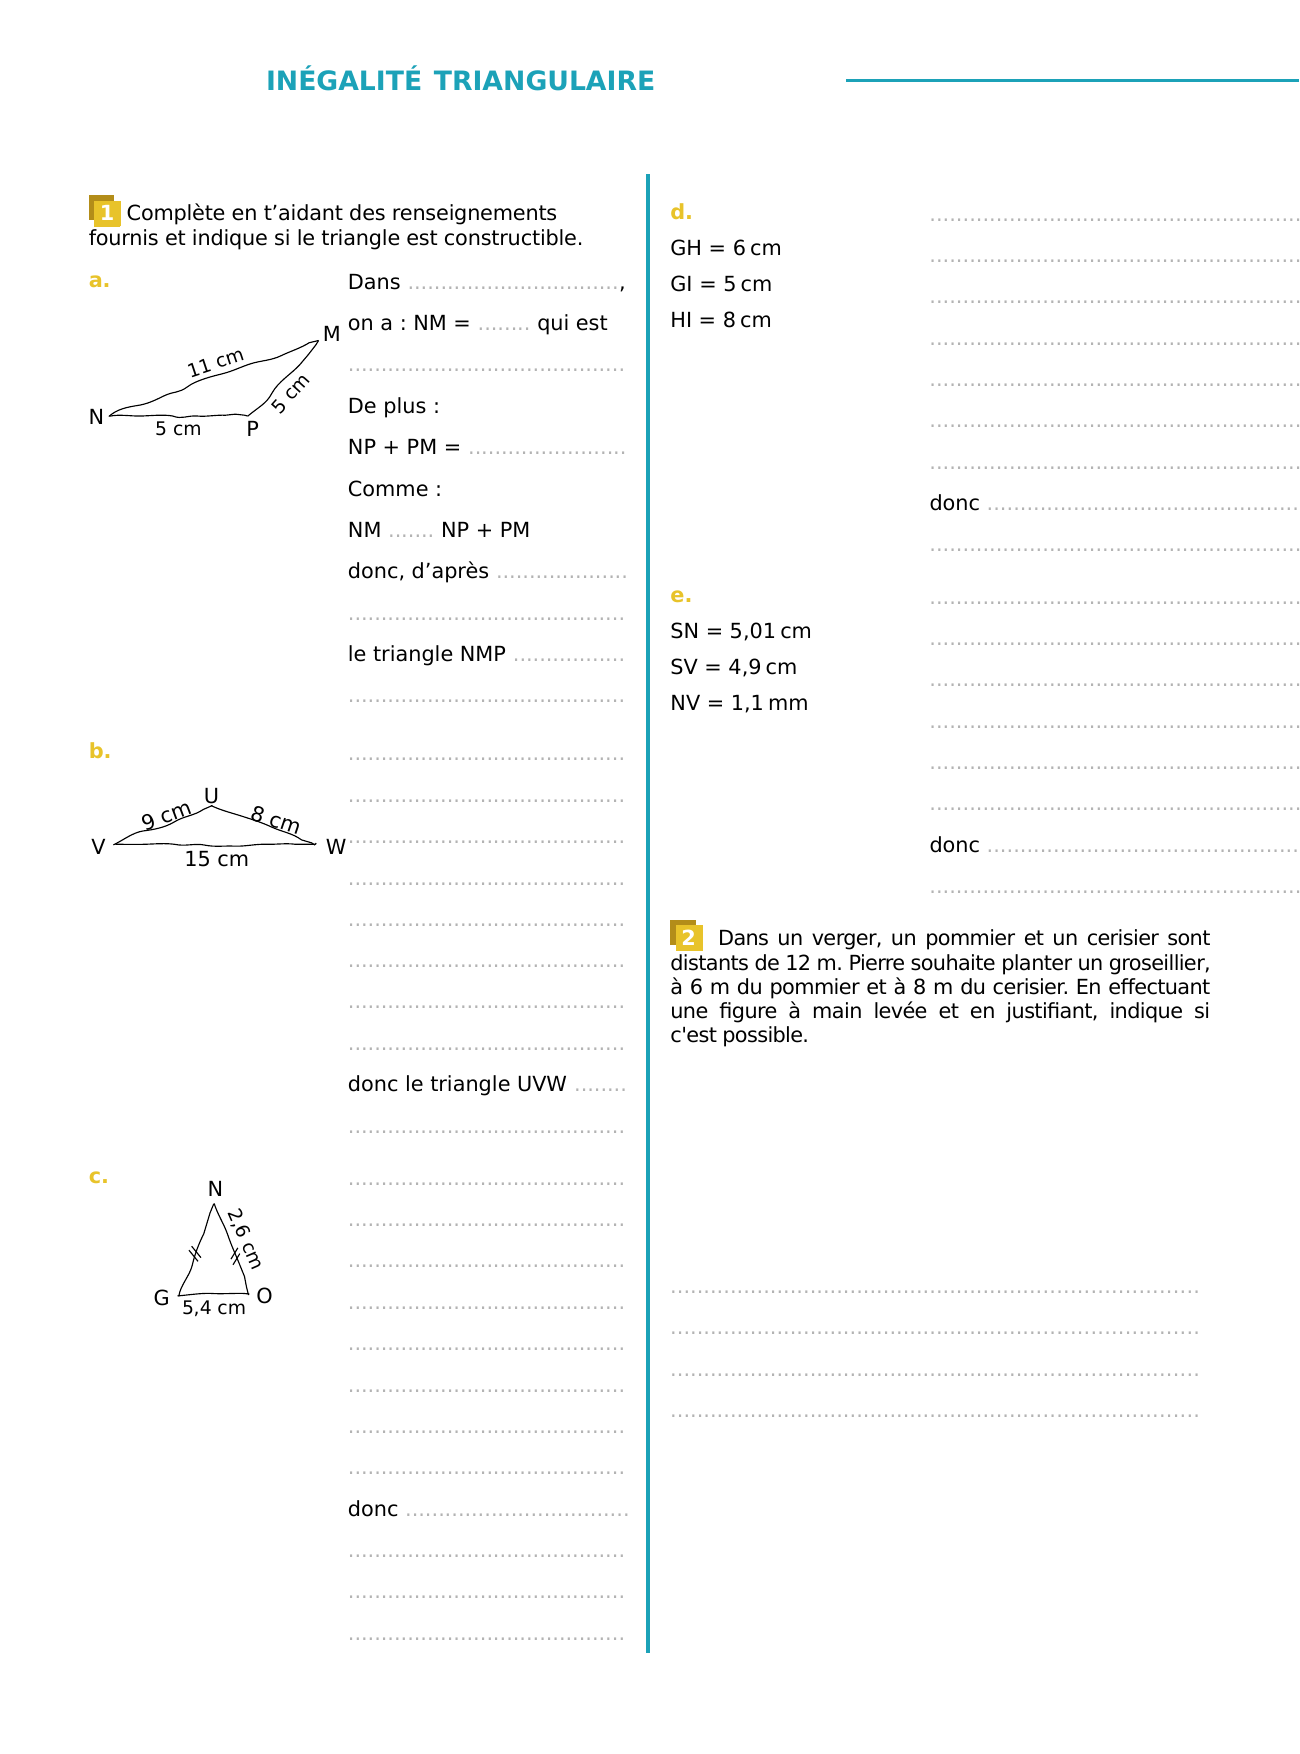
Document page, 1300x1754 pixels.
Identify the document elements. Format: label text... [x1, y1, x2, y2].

table_cell .......................................... .......................................... .......................................... .......................................... .......................................... .......................................... .......................................... .......................................... donc ...................................................................................................................... .......................................... [348, 1152, 632, 1648]
table_cell donc [929, 571, 1213, 902]
table_cell [89, 728, 348, 1152]
table_cell .......................................... .......................................... .......................................... .......................................... .......................................... .......................................... .......................................... .......................................... donc le triangle UVW ........ .......................................... [348, 728, 632, 1152]
subtitle Dans un verger, un pommier et un cerisier sont distants de 12 m. Pierre souhaite planter un groseillier, à 6 m du pommier et à 8 m du cerisier. En effectuant une figure à main levée et en justifiant, indique si c'est possible. [670, 919, 1211, 1048]
table_cell donc [929, 188, 1213, 571]
table_cell SN = 5,01 cm SV = 4,9 cm NV = 1,1 mm [670, 571, 929, 902]
table_cell [670, 177, 929, 188]
table_cell [89, 1152, 348, 1648]
table_header Dans ................................, on a : NM = ........ qui est .......................................... De plus : NP + PM = ........................ Comme : NM ....... NP + PM donc, d’après .................... .......................................... le triangle NMP ................. .......................................... [348, 256, 632, 728]
table_header [89, 256, 348, 728]
subtitle Complète en t’aidant des renseignements fournis et indique si le triangle est constructible. [88, 195, 629, 250]
table_cell GH = 6 cm GI = 5 cm HI = 8 cm [670, 188, 929, 571]
